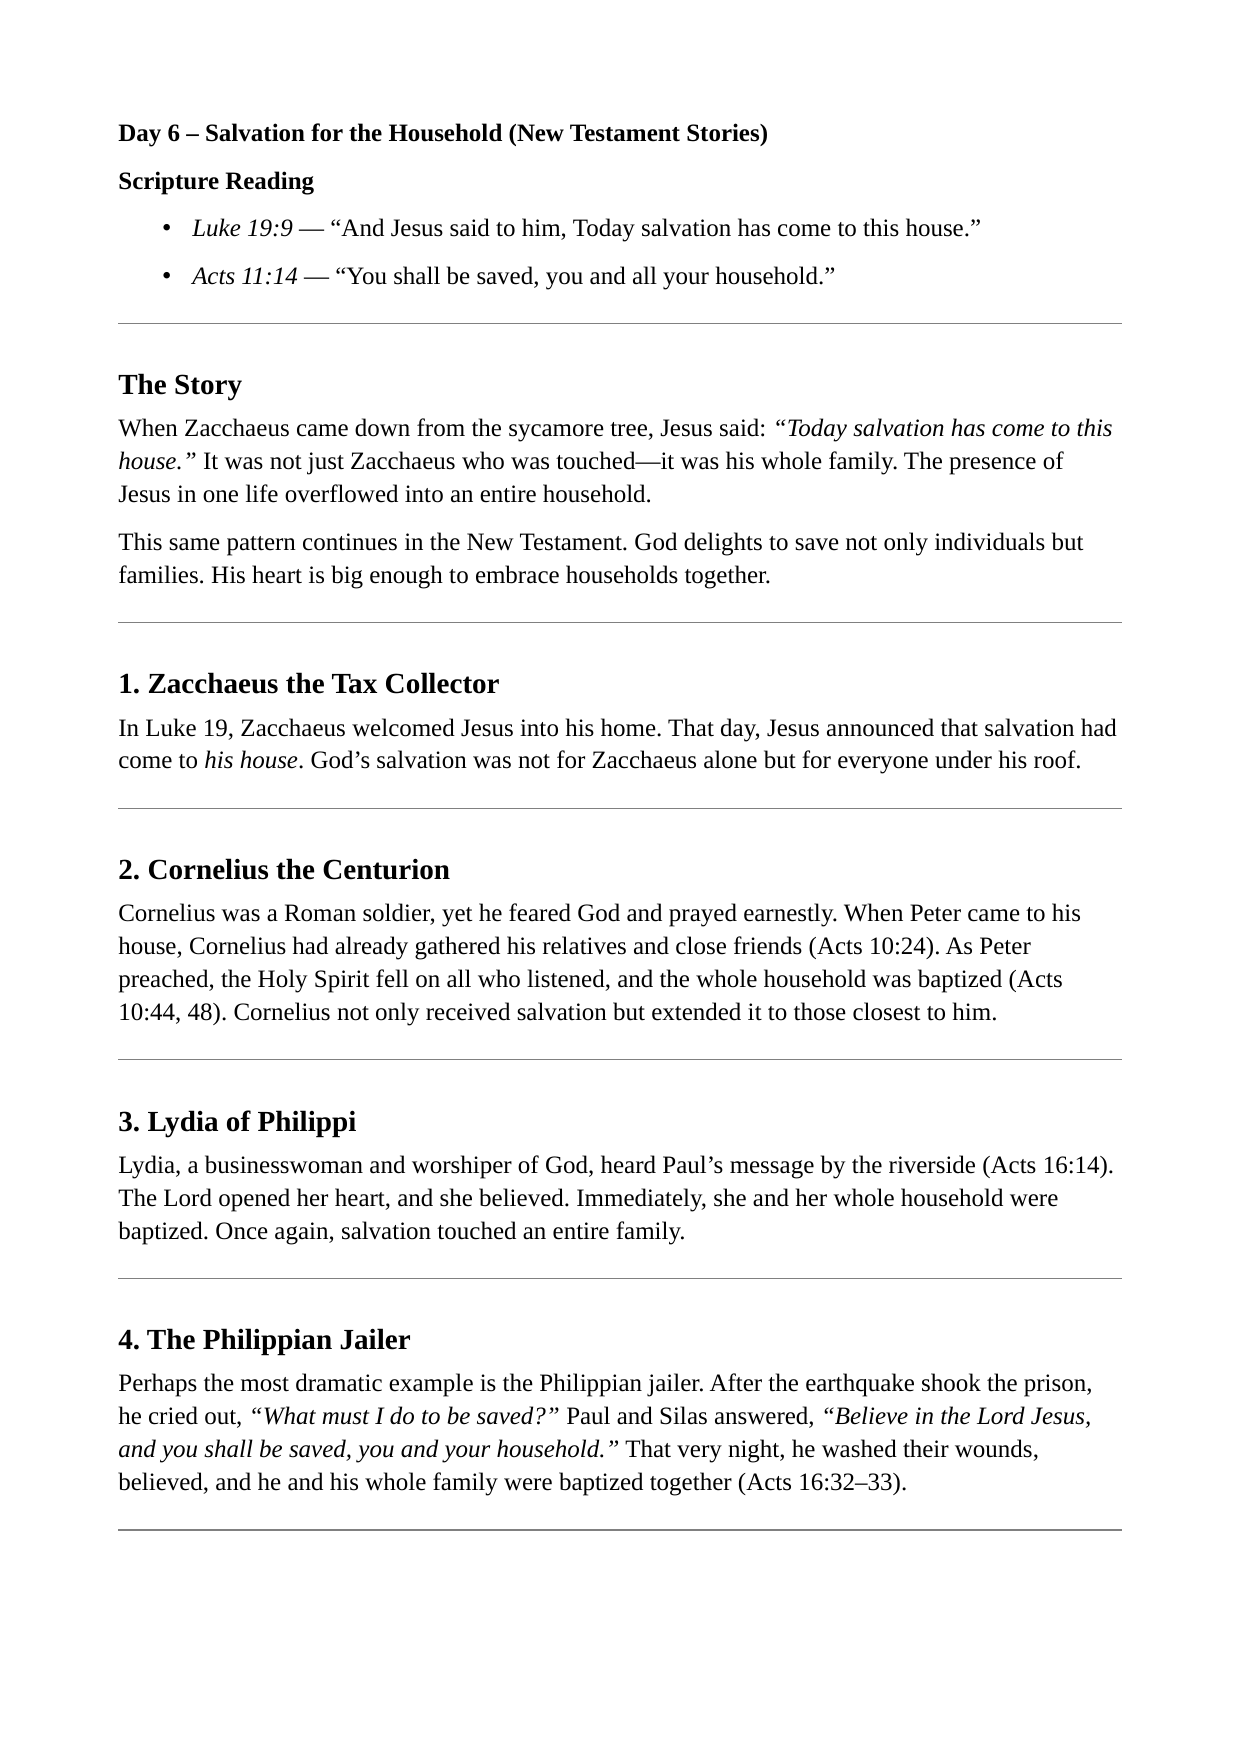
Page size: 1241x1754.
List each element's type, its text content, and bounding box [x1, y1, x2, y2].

text This same pattern continues in the New Testament. God delights to save not only individuals but families. His heart is big enough to embrace households together. [118, 527, 1122, 589]
text Perhaps the most dramatic example is the Philippian jailer. After the earthquake shook the prison, he cried out, “What must I do to be saved?” Paul and Silas answered, “Believe in the Lord Jesus, and you shall be saved, you and your household.” That very night, he washed their wounds, believed, and he and his whole family were baptized together (Acts 16:32–33). [118, 1368, 1122, 1496]
list Acts 11:14 — “You shall be saved, you and all your household.” [162, 261, 1122, 290]
list Luke 19:9 — “And Jesus said to him, Today salvation has come to this house.” [162, 213, 1122, 242]
text Lydia, a businesswoman and worshiper of God, heard Paul’s message by the riverside (Acts 16:14). The Lord opened her heart, and she believed. Immediately, she and her whole household were baptized. Once again, salvation touched an entire family. [118, 1150, 1122, 1244]
subtitle 2. Cornelius the Centurion [118, 852, 1122, 886]
subtitle 3. Lydia of Philippi [118, 1104, 1122, 1137]
text Cornelius was a Roman soldier, yet he feared God and prayed earnestly. When Peter came to his house, Cornelius had already gathered his relatives and close friends (Acts 10:24). As Peter preached, the Holy Spirit fell on all who listened, and the whole household was baptized (Acts 10:44, 48). Cornelius not only received salvation but extended it to those closest to him. [118, 898, 1122, 1026]
text Day 6 – Salvation for the Household (New Testament Stories) [118, 118, 1122, 147]
text When Zacchaeus came down from the sycamore tree, Jesus said: “Today salvation has come to this house.” It was not just Zacchaeus who was touched—it was his whole family. The presence of Jesus in one life overflowed into an entire household. [118, 413, 1122, 508]
subtitle 1. Zacchaeus the Tax Collector [118, 667, 1122, 700]
subtitle 4. The Philippian Jailer [118, 1322, 1122, 1356]
text Scripture Reading [118, 166, 1122, 194]
text In Luke 19, Zacchaeus welcomed Jesus into his home. That day, Jesus announced that salvation had come to his house. God’s salvation was not for Zacchaeus alone but for everyone under his roof. [118, 713, 1122, 774]
subtitle The Story [118, 367, 1122, 401]
